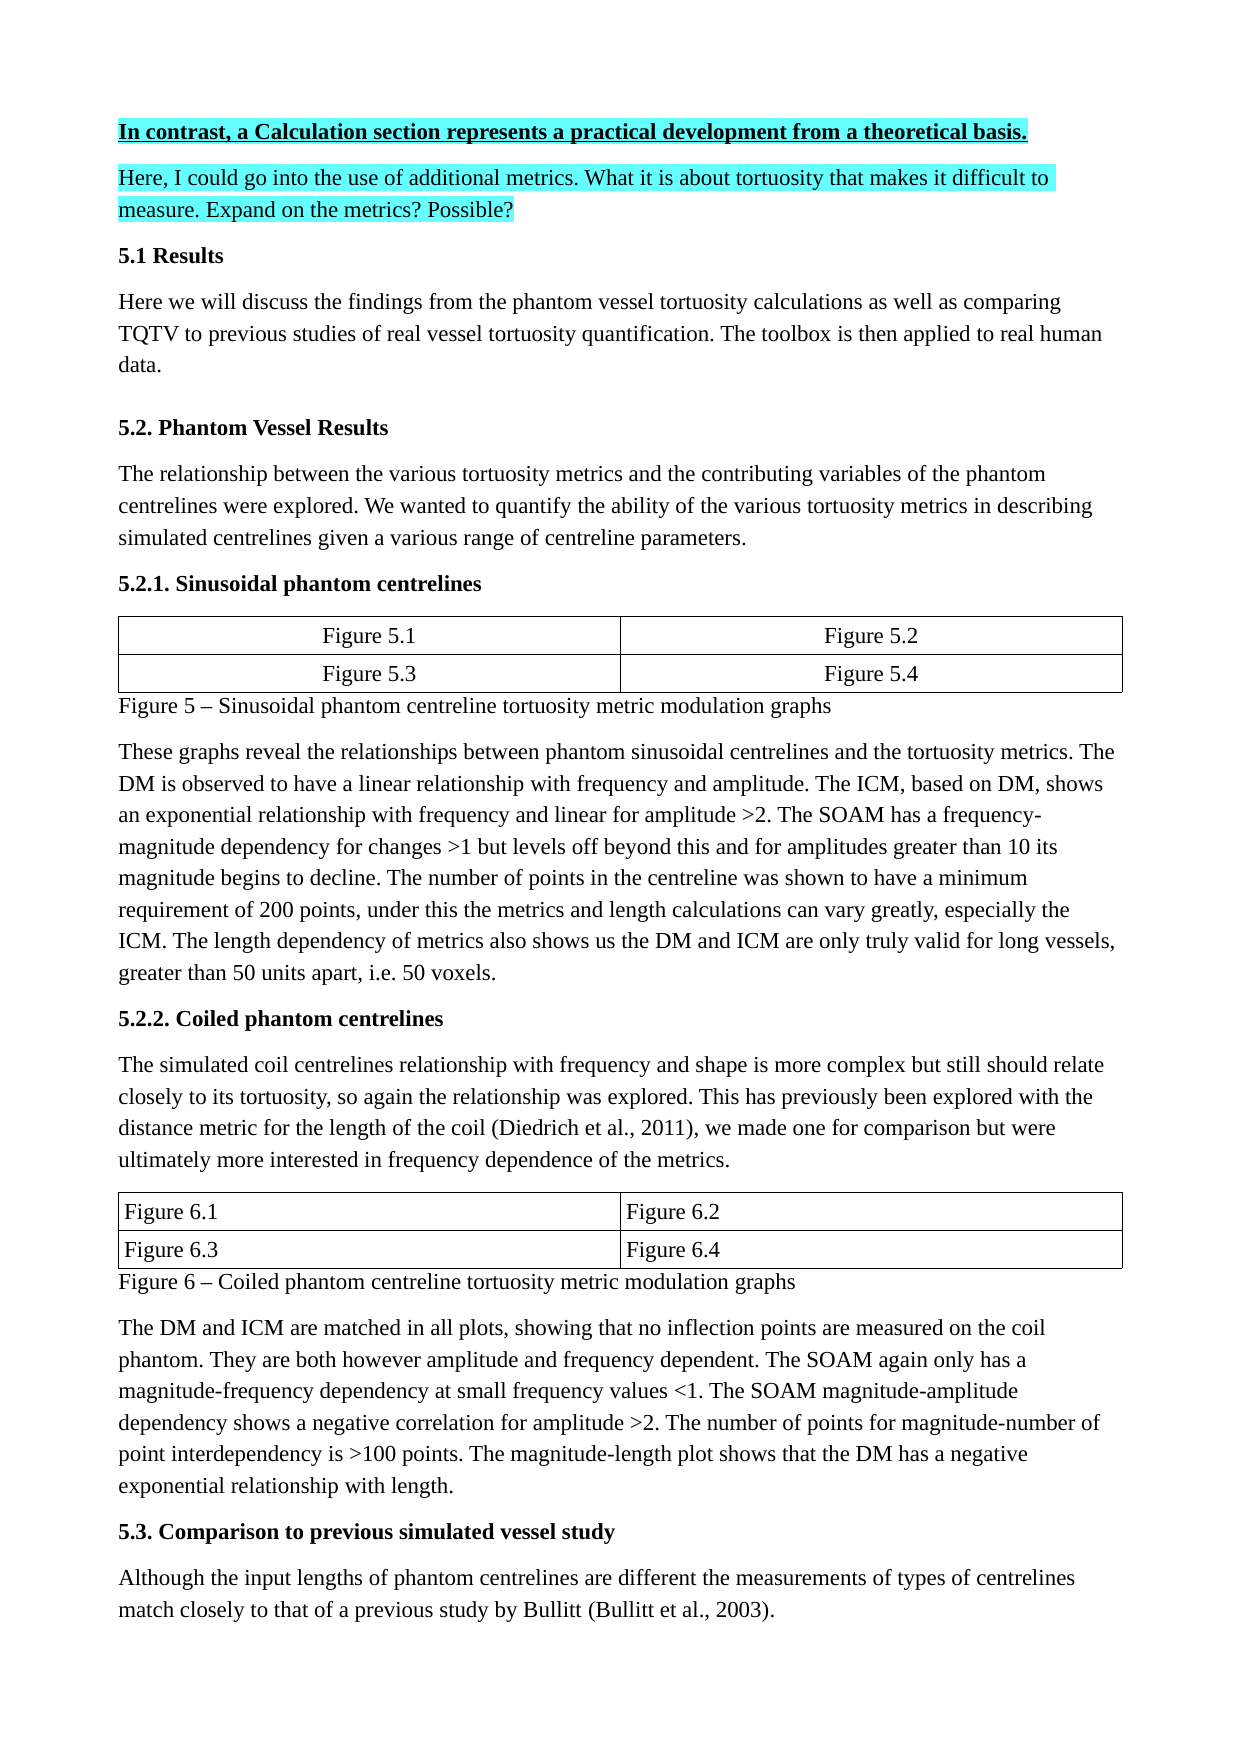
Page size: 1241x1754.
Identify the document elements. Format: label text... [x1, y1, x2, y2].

text The DM and ICM are matched in all plots, showing that no inflection points are measured on the coil phantom. They are both however amplitude and frequency dependent. The SOAM again only has a magnitude-frequency dependency at small frequency values <1. The SOAM magnitude-amplitude dependency shows a negative correlation for amplitude >2. The number of points for magnitude-number of point interdependency is >100 points. The magnitude-length plot shows that the DM has a negative exponential relationship with length. [118, 1314, 1122, 1498]
text In contrast, a Calculation section represents a practical development from a theoretical basis. [118, 118, 1122, 144]
text 5.2.1. Sinusoidal phantom centrelines [118, 570, 1122, 596]
text 5.1 Results [118, 242, 1122, 268]
text 5.3. Comparison to previous simulated vessel study [118, 1518, 1122, 1544]
text Here, I could go into the use of additional metrics. What it is about tortuosity that makes it difficult to measure. Expand on the metrics? Possible? [118, 164, 1122, 222]
table_header Figure 5.2 [621, 617, 1122, 654]
table_cell Figure 5.3 [119, 655, 620, 692]
text These graphs reveal the relationships between phantom sinusoidal centrelines and the tortuosity metrics. The DM is observed to have a linear relationship with frequency and amplitude. The ICM, based on DM, shows an exponential relationship with frequency and linear for amplitude >2. The SOAM has a frequency-magnitude dependency for changes >1 but levels off beyond this and for amplitudes greater than 10 its magnitude begins to decline. The number of points in the centreline was shown to have a minimum requirement of 200 points, under this the metrics and length calculations can vary greatly, especially the ICM. The length dependency of metrics also shows us the DM and ICM are only truly valid for long vessels, greater than 50 units apart, i.e. 50 voxels. [118, 738, 1122, 985]
table_header Figure 6.2 [621, 1193, 1122, 1230]
table_cell Figure 6.4 [621, 1231, 1122, 1268]
table_header Figure 5.1 [119, 617, 620, 654]
text The relationship between the various tortuosity metrics and the contributing variables of the phantom centrelines were explored. We wanted to quantify the ability of the various tortuosity metrics in describing simulated centrelines given a various range of centreline parameters. [118, 461, 1122, 550]
text Figure 6 – Coiled phantom centreline tortuosity metric modulation graphs [118, 1269, 1122, 1294]
text Figure 5 – Sinusoidal phantom centreline tortuosity metric modulation graphs [118, 693, 1122, 718]
text 5.2.2. Coiled phantom centrelines [118, 1005, 1122, 1031]
table_cell Figure 6.3 [119, 1231, 620, 1268]
table_header Figure 6.1 [119, 1193, 620, 1230]
text The simulated coil centrelines relationship with frequency and shape is more complex but still should relate closely to its tortuosity, so again the relationship was explored. This has previously been explored with the distance metric for the length of the coil (Diedrich et al., 2011)⁠, we made one for comparison but were ultimately more interested in frequency dependence of the metrics. [118, 1051, 1122, 1172]
table_cell Figure 5.4 [621, 655, 1122, 692]
text Here we will discuss the findings from the phantom vessel tortuosity calculations as well as comparing TQTV to previous studies of real vessel tortuosity quantification. The toolbox is then applied to real human data. 5.2. Phantom Vessel Results [118, 288, 1122, 441]
text Although the input lengths of phantom centrelines are different the measurements of types of centrelines match closely to that of a previous study by Bullitt (Bullitt et al., 2003)⁠. [118, 1564, 1122, 1622]
